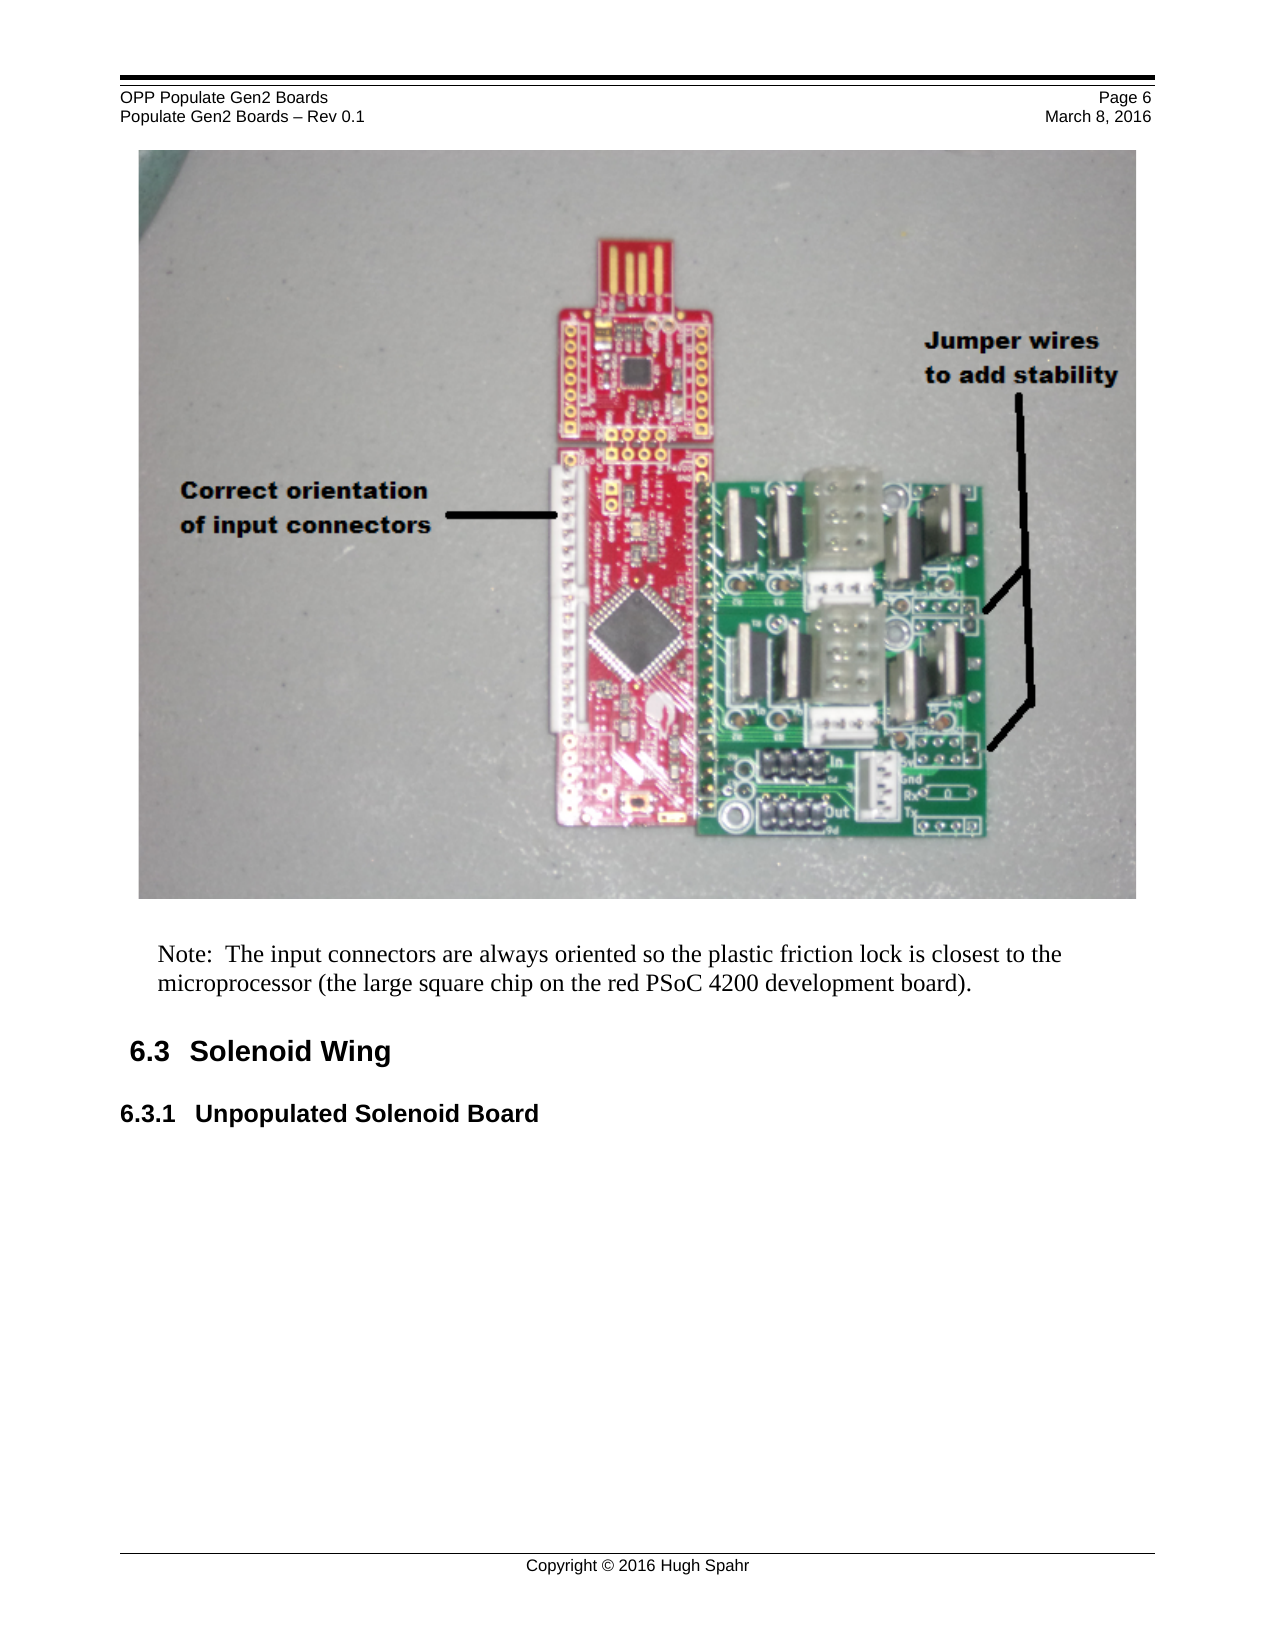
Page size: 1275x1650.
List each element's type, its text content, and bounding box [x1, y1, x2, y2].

subtitle Unpopulated Solenoid Board [120, 1099, 1155, 1128]
picture [138, 150, 1137, 899]
text Note: The input connectors are always oriented so the plastic friction lock is closest to the microprocessor (the large square chip on the red PSoC 4200 development board). [157, 939, 1155, 997]
subtitle Solenoid Wing [129, 1034, 1155, 1068]
